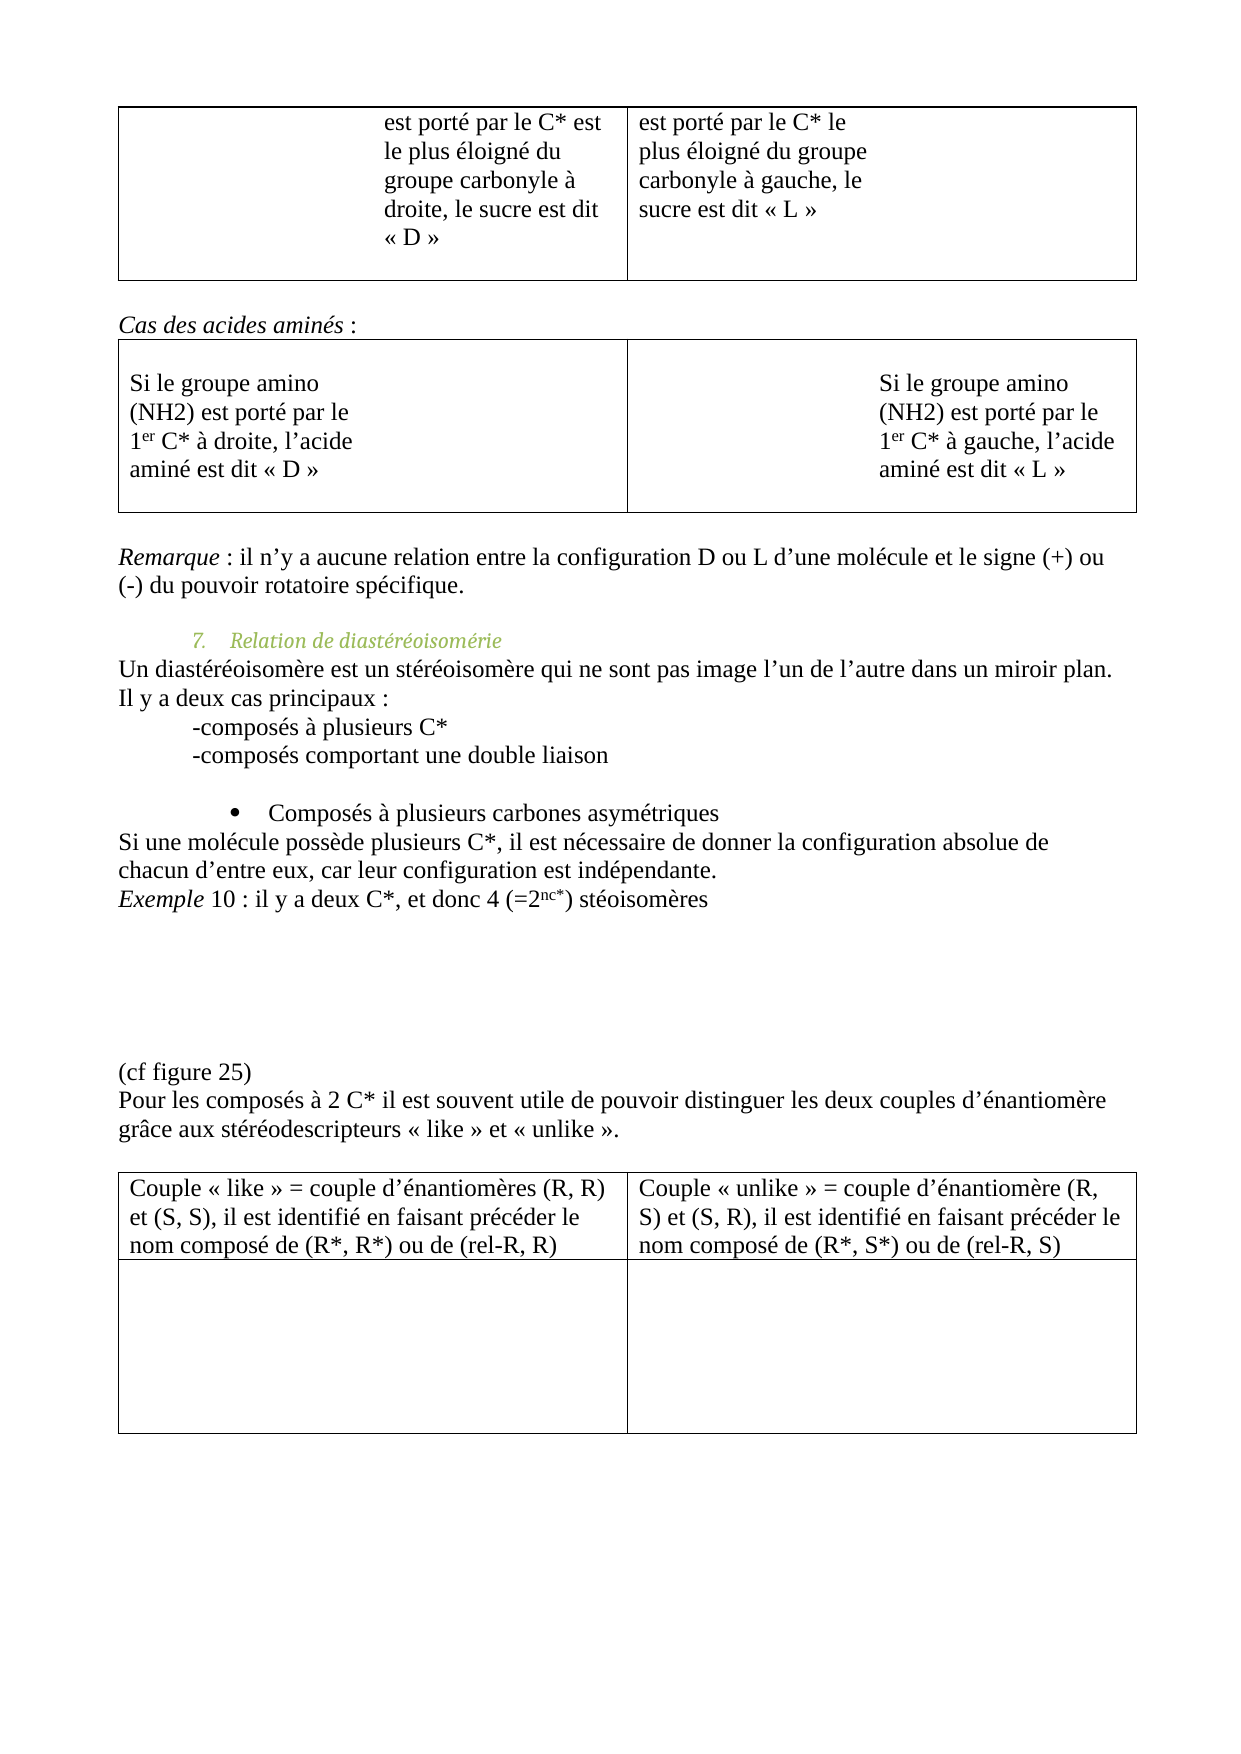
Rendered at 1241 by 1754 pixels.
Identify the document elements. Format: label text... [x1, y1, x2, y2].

subtitle Relation de diastéréoisomérie [192, 628, 1122, 654]
table_header est porté par le C* est le plus éloigné du groupe carbonyle à droite, le sucre est dit « D » [373, 108, 627, 280]
list Composés à plusieurs carbones asymétriques [231, 798, 1122, 827]
text Remarque : il n’y a aucune relation entre la configuration D ou L d’une molécule et le signe (+) ou (-) du pouvoir rotatoire spécifique. [118, 542, 1122, 599]
text Cas des acides aminés : [118, 310, 1122, 338]
table_header Couple « unlike » = couple d’énantiomère (R, S) et (S, R), il est identifié en faisant précéder le nom composé de (R*, S*) ou de (rel-R, S) [628, 1173, 1136, 1259]
text -composés à plusieurs C* [118, 712, 1122, 741]
table_cell [628, 1260, 1136, 1433]
table_header est porté par le C* le plus éloigné du groupe carbonyle à gauche, le sucre est dit « L » [628, 108, 882, 280]
text -composés comportant une double liaison [118, 741, 1122, 769]
text Un diastéréoisomère est un stéréoisomère qui ne sont pas image l’un de l’autre dans un miroir plan. Il y a deux cas principaux : [118, 654, 1122, 712]
text Exemple 10 : il y a deux C*, et donc 4 (=2nc*) stéoisomères [118, 884, 1122, 913]
table_cell [119, 1260, 627, 1433]
table_header [628, 340, 868, 512]
table_header [373, 340, 627, 512]
text Pour les composés à 2 C* il est souvent utile de pouvoir distinguer les deux couples d’énantiomère grâce aux stéréodescripteurs « like » et « unlike ». [118, 1086, 1122, 1143]
table_header [882, 108, 1136, 280]
table_header [119, 108, 373, 280]
text Si une molécule possède plusieurs C*, il est nécessaire de donner la configuration absolue de chacun d’entre eux, car leur configuration est indépendante. [118, 827, 1122, 884]
table_header Si le groupe amino (NH2) est porté par le 1er C* à droite, l’acide aminé est dit « D » [119, 340, 373, 512]
text (cf figure 25) [118, 1057, 1122, 1086]
table_header Couple « like » = couple d’énantiomères (R, R) et (S, S), il est identifié en faisant précéder le nom composé de (R*, R*) ou de (rel-R, R) [119, 1173, 627, 1259]
table_header Si le groupe amino (NH2) est porté par le 1er C* à gauche, l’acide aminé est dit « L » [868, 340, 1136, 512]
